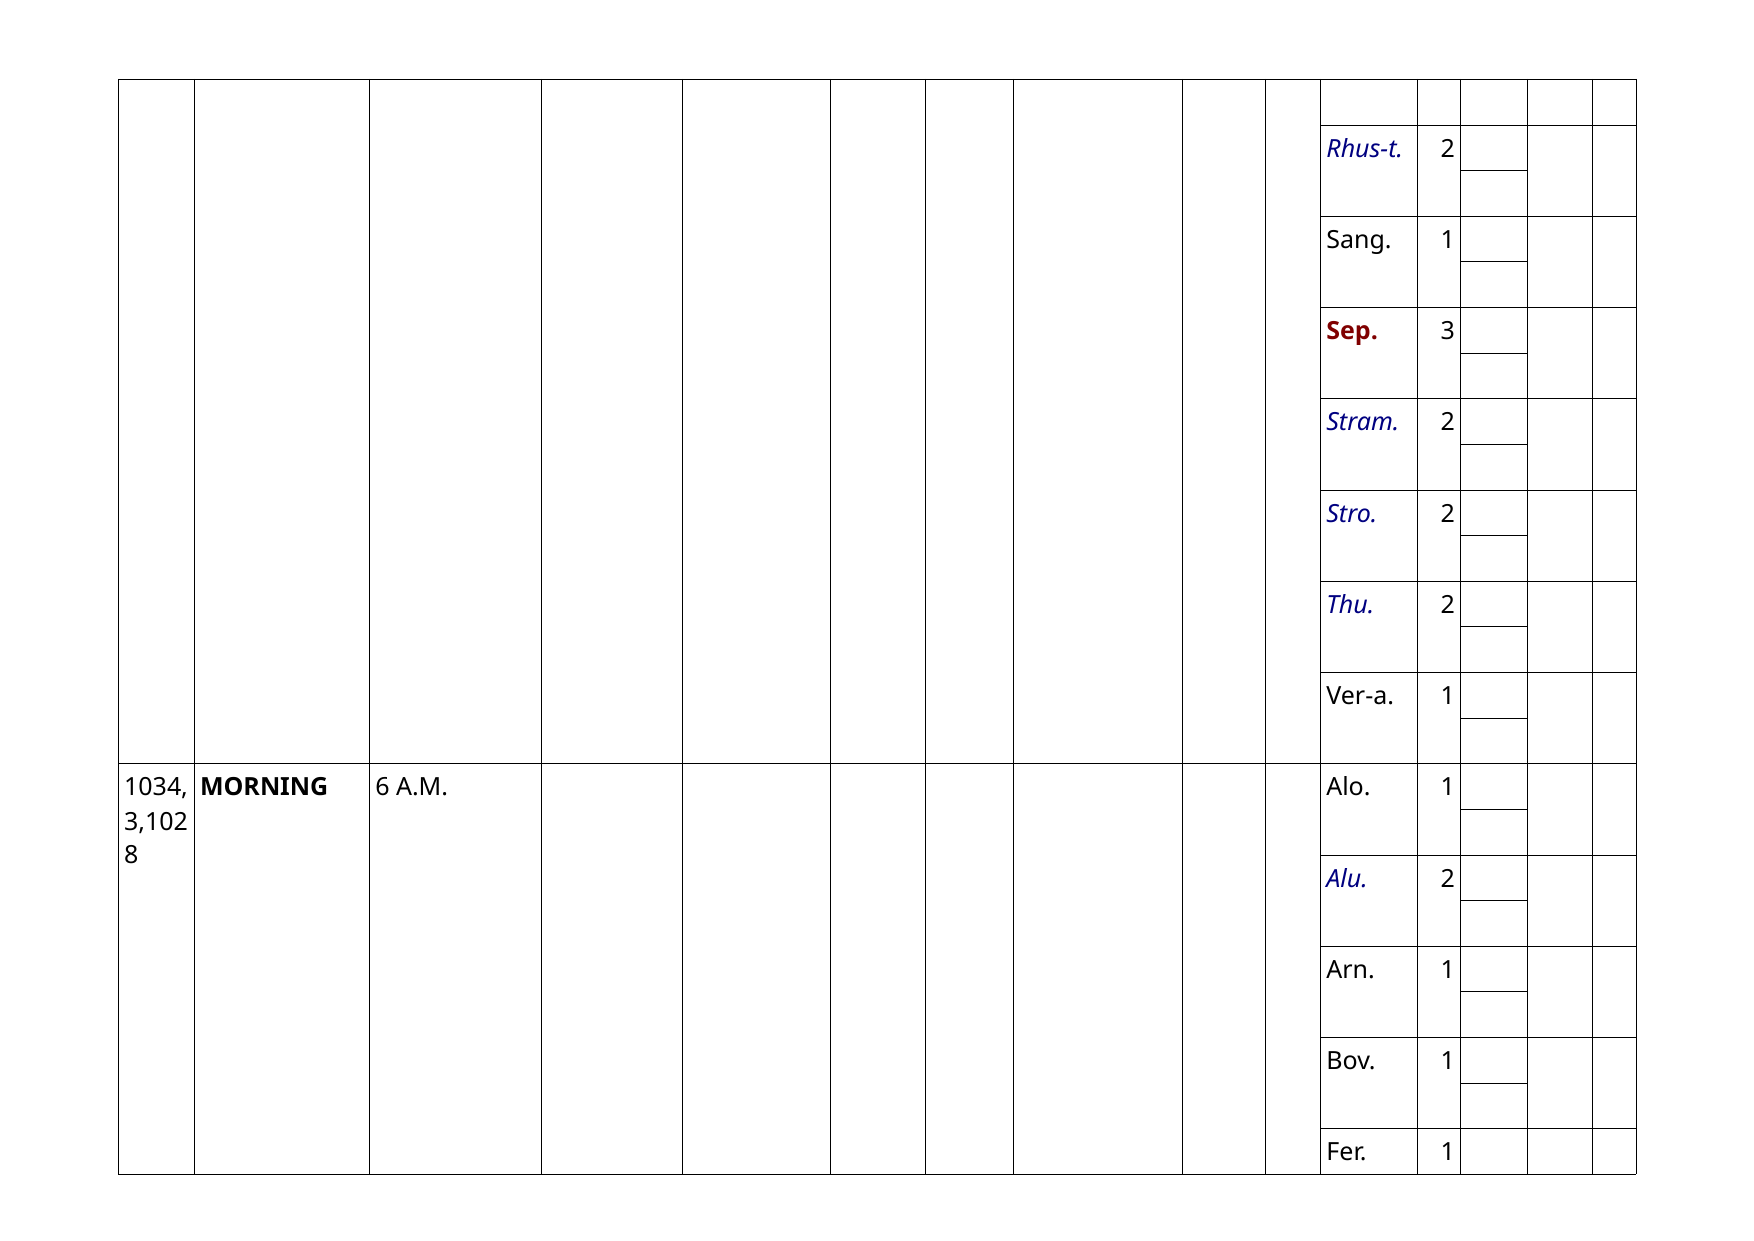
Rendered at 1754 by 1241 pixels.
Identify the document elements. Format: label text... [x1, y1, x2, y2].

table_cell [831, 764, 925, 1174]
table_cell [1593, 856, 1636, 946]
table_cell [1461, 536, 1527, 581]
table_cell [1528, 764, 1592, 854]
table_cell 6 A.M. [370, 764, 541, 1174]
table_cell [1528, 856, 1592, 946]
table_cell [195, 80, 369, 763]
table_cell [1461, 445, 1527, 489]
table_cell [1461, 1038, 1527, 1083]
table_cell [1593, 80, 1636, 124]
table_cell [1461, 673, 1527, 718]
table_cell [1528, 1129, 1592, 1174]
table_cell [1528, 80, 1592, 124]
table_cell Thu. [1321, 582, 1417, 672]
table_cell [926, 764, 1013, 1174]
table_cell [1461, 810, 1527, 854]
table_cell [1014, 80, 1182, 763]
table_cell Stram. [1321, 399, 1417, 489]
table_cell [1593, 1038, 1636, 1128]
table_cell [1528, 947, 1592, 1037]
table_cell [1266, 80, 1320, 763]
table_cell [1593, 764, 1636, 854]
table_cell [1461, 764, 1527, 809]
table_cell [1461, 947, 1527, 991]
table_cell [1461, 308, 1527, 353]
table_cell 2 [1418, 491, 1460, 581]
table_cell [1461, 992, 1527, 1037]
table_cell [1593, 582, 1636, 672]
table_cell [119, 80, 194, 763]
table_cell [1593, 491, 1636, 581]
table_cell [1593, 947, 1636, 1037]
table_cell [1461, 627, 1527, 672]
table_cell Alo. [1321, 764, 1417, 854]
table_cell [1528, 126, 1592, 216]
table_cell [1528, 1038, 1592, 1128]
table_cell Stro. [1321, 491, 1417, 581]
table_cell 1 [1418, 217, 1460, 307]
table_cell 1 [1418, 673, 1460, 763]
table_cell 1 [1418, 947, 1460, 1037]
table_cell [542, 80, 682, 763]
table_cell [542, 764, 682, 1174]
table_cell [1593, 308, 1636, 398]
table_cell [1528, 582, 1592, 672]
table_cell [1461, 491, 1527, 535]
table_cell [1461, 1084, 1527, 1128]
table_cell [1593, 126, 1636, 216]
table_cell [1461, 719, 1527, 763]
table_cell [1461, 901, 1527, 946]
table_cell [1461, 126, 1527, 170]
table_cell [1461, 582, 1527, 626]
table_cell Sep. [1321, 308, 1417, 398]
table_cell 2 [1418, 856, 1460, 946]
table_cell Arn. [1321, 947, 1417, 1037]
table_cell 1 [1418, 1129, 1460, 1174]
table_cell 2 [1418, 126, 1460, 216]
table_cell [1593, 1129, 1636, 1174]
table_cell [1528, 217, 1592, 307]
table_cell [1593, 673, 1636, 763]
table_cell [1183, 764, 1265, 1174]
table_cell [926, 80, 1013, 763]
table_cell [1528, 399, 1592, 489]
table_cell Fer. [1321, 1129, 1417, 1174]
table_cell [683, 80, 830, 763]
table_cell [1266, 764, 1320, 1174]
table_cell [1461, 171, 1527, 216]
table_cell 1 [1418, 1038, 1460, 1128]
table_cell [370, 80, 541, 763]
table_cell Ver-a. [1321, 673, 1417, 763]
table_cell [831, 80, 925, 763]
table_cell [1418, 80, 1460, 124]
table_cell [1461, 354, 1527, 398]
table_cell [1461, 856, 1527, 900]
table_cell [1461, 399, 1527, 444]
table_cell [1461, 262, 1527, 307]
table_cell morning [195, 764, 369, 1174]
table_cell [683, 764, 830, 1174]
table_cell [1321, 80, 1417, 124]
table_cell 2 [1418, 582, 1460, 672]
table_cell Rhus-t. [1321, 126, 1417, 216]
table_cell [1593, 217, 1636, 307]
table_cell [1528, 308, 1592, 398]
table_cell [1528, 673, 1592, 763]
table_cell [1461, 80, 1527, 124]
table_cell 2 [1418, 399, 1460, 489]
table_cell 3 [1418, 308, 1460, 398]
table_cell [1461, 217, 1527, 261]
table_cell [1461, 1129, 1527, 1174]
table_cell Sang. [1321, 217, 1417, 307]
table_cell 1034,3,1028 [119, 764, 194, 1174]
table_cell Alu. [1321, 856, 1417, 946]
table_cell [1528, 491, 1592, 581]
table_cell [1014, 764, 1182, 1174]
table_cell [1183, 80, 1265, 763]
table_cell Bov. [1321, 1038, 1417, 1128]
table_cell [1593, 399, 1636, 489]
table_cell 1 [1418, 764, 1460, 854]
